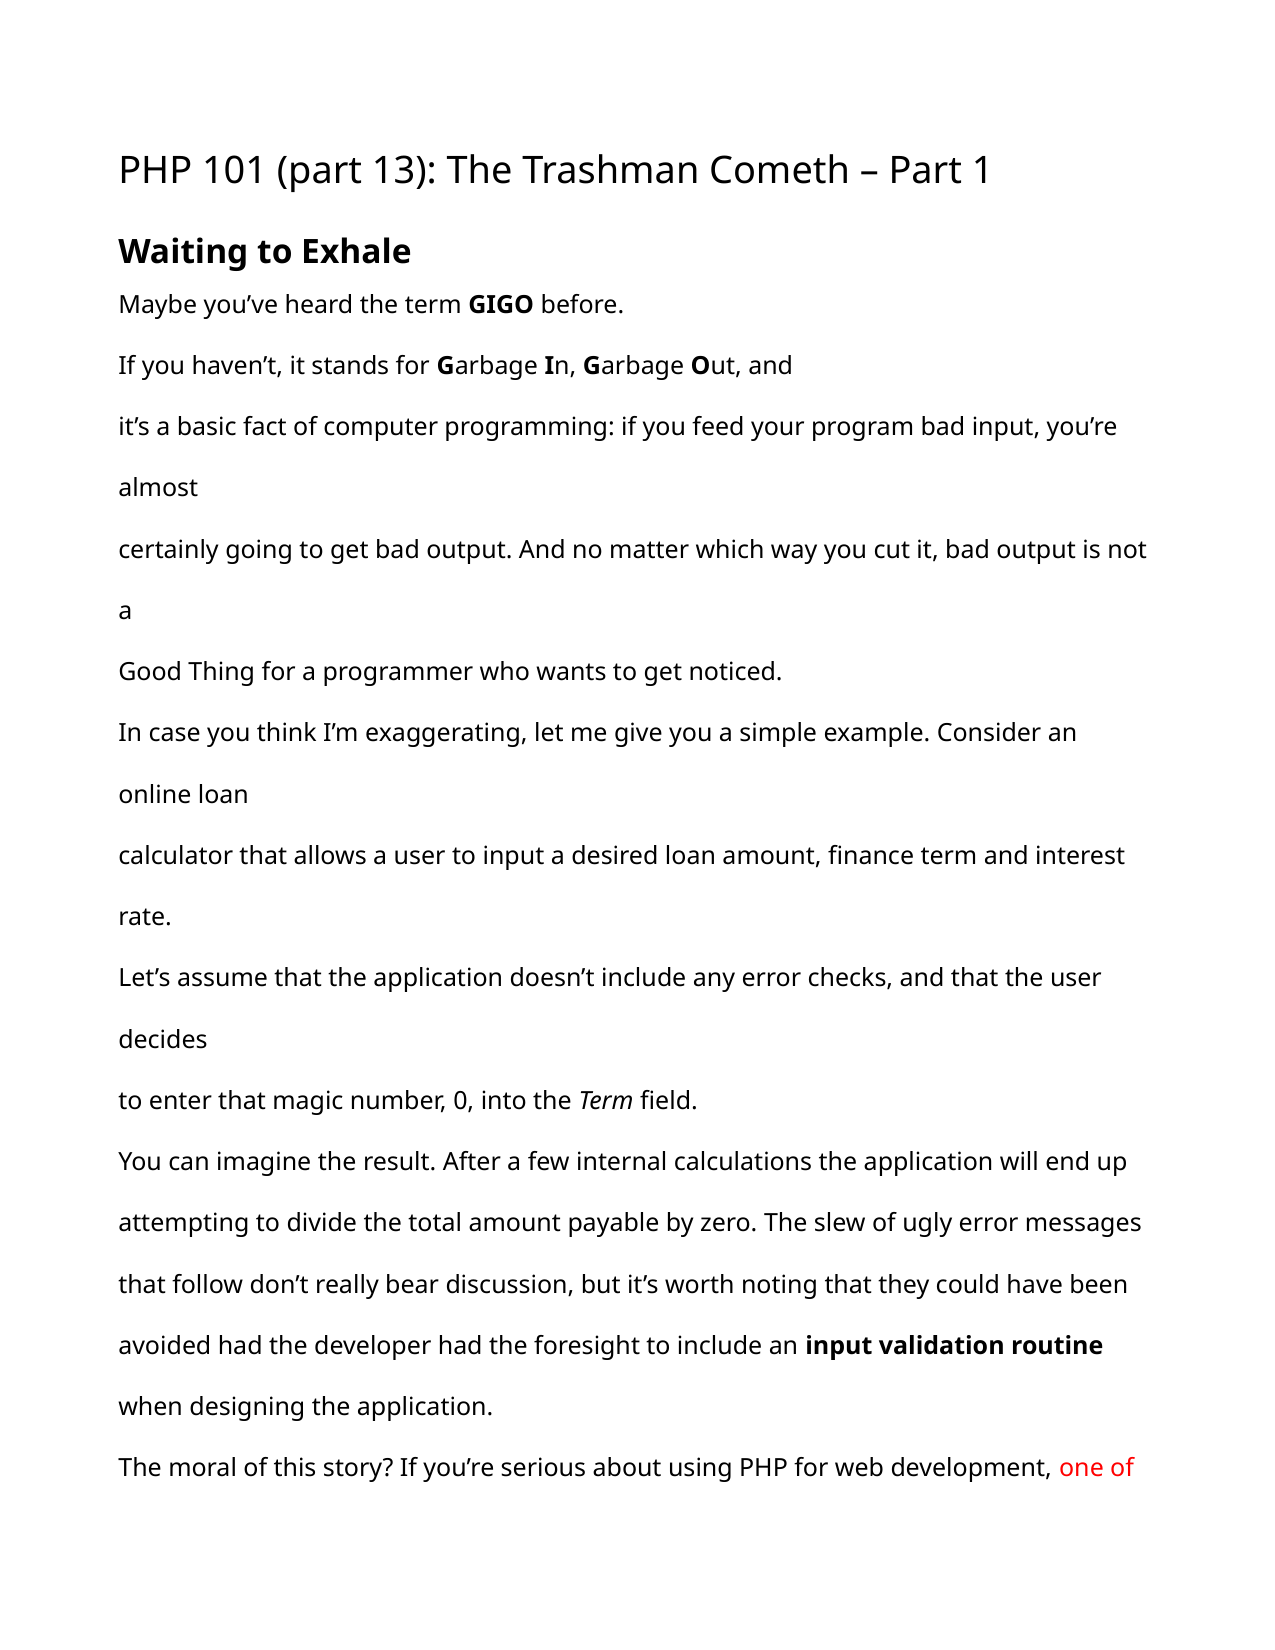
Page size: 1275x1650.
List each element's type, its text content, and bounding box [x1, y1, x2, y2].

subtitle Waiting to Exhale [118, 228, 1157, 274]
text Maybe you’ve heard the term GIGO before. [118, 286, 1157, 320]
text If you haven’t, it stands for Garbage In, Garbage Out, and it’s a basic fact of computer programming: if you feed your program bad input, you’re almost certainly going to get bad output. And no matter which way you cut it, bad output is not a Good Thing for a programmer who wants to get noticed. [118, 348, 1157, 688]
text The moral of this story? If you’re serious about using PHP for web development, one of [118, 1450, 1157, 1484]
subtitle PHP 101 (part 13): The Trashman Cometh – Part 1 [118, 143, 1157, 195]
text You can imagine the result. After a few internal calculations the application will end up attempting to divide the total amount payable by zero. The slew of ugly error messages that follow don’t really bear discussion, but it’s worth noting that they could have been avoided had the developer had the foresight to include an input validation routine when designing the application. [118, 1144, 1157, 1423]
text In case you think I’m exaggerating, let me give you a simple example. Consider an online loan calculator that allows a user to input a desired loan amount, finance term and interest rate. Let’s assume that the application doesn’t include any error checks, and that the user decides to enter that magic number, 0, into the Term field. [118, 715, 1157, 1117]
